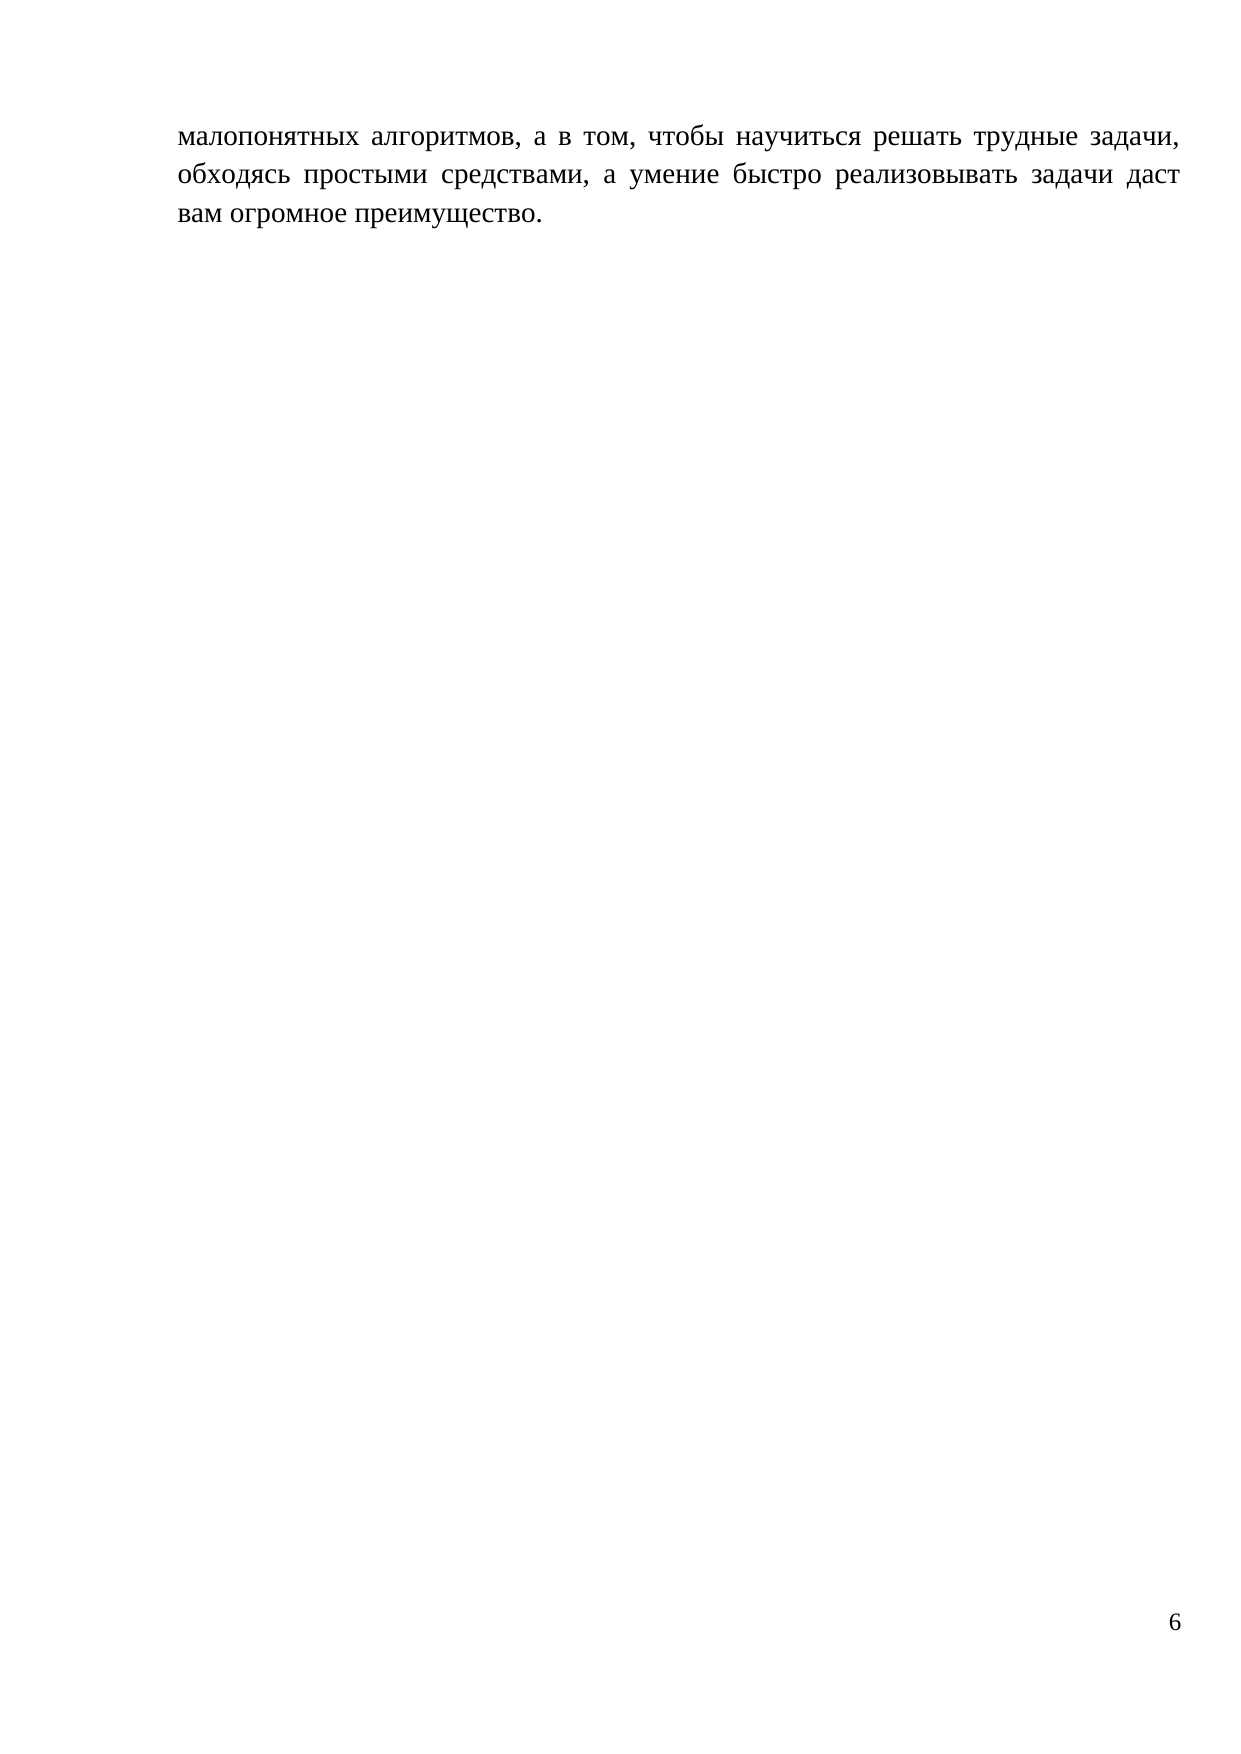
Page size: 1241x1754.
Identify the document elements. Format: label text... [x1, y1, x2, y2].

text малопонятных алгоритмов, а в том, чтобы научиться решать трудные задачи, обходясь простыми средствами, а умение быстро реализовывать задачи даст вам огромное преимущество. [177, 118, 1181, 229]
